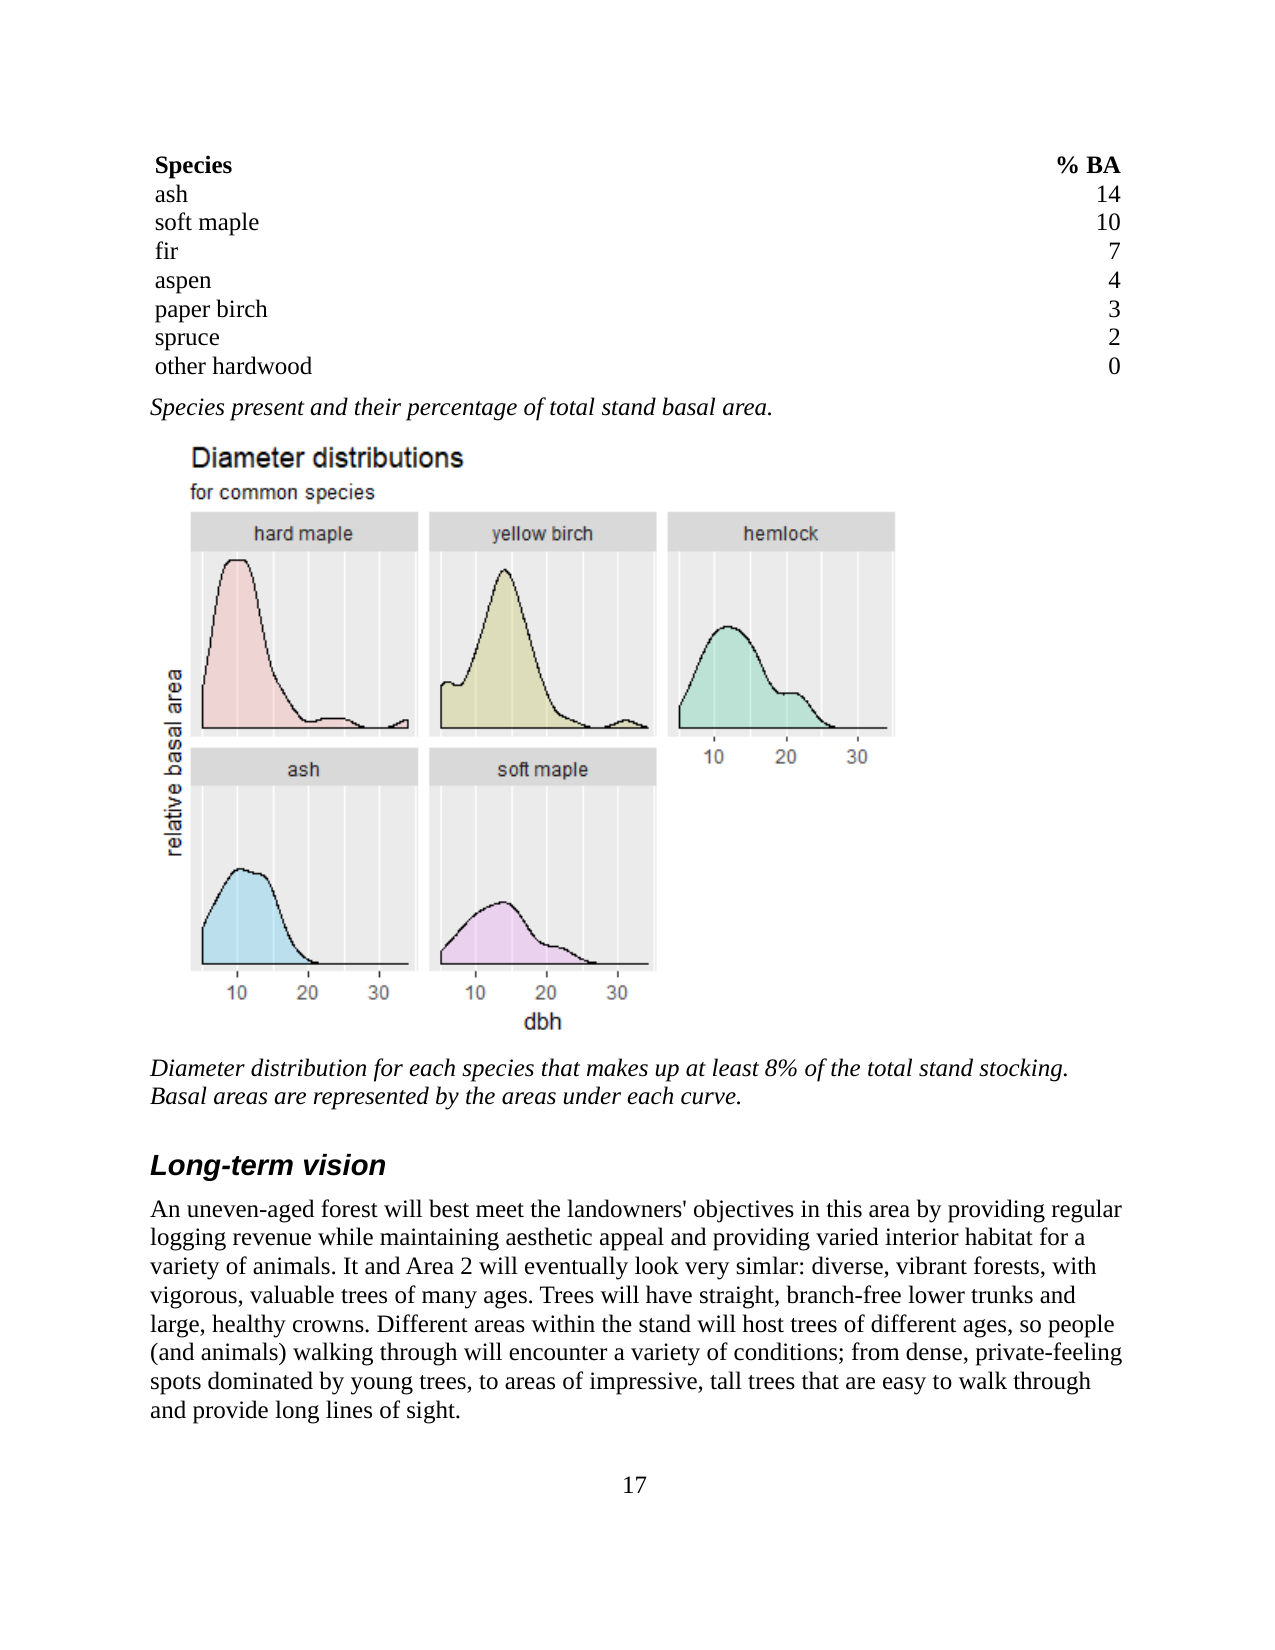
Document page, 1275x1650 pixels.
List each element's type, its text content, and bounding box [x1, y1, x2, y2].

table_cell 4 [638, 265, 1125, 294]
table_cell 2 [638, 323, 1125, 351]
table_cell fir [150, 236, 637, 265]
picture [150, 433, 908, 1040]
text An uneven-aged forest will best meet the landowners' objectives in this area by providing regular logging revenue while maintaining aesthetic appeal and providing varied interior habitat for a variety of animals. It and Area 2 will eventually look very simlar: diverse, vibrant forests, with vigorous, valuable trees of many ages. Trees will have straight, branch-free lower trunks and large, healthy crowns. Different areas within the stand will host trees of different ages, so people (and animals) walking through will encounter a variety of conditions; from dense, private-feeling spots dominated by young trees, to areas of impressive, tall trees that are easy to walk through and provide long lines of sight. [150, 1194, 1125, 1424]
text Species present and their percentage of total stand basal area. [150, 392, 1125, 421]
table_cell soft maple [150, 208, 637, 236]
table_header % BA [638, 150, 1125, 179]
table_cell 3 [638, 294, 1125, 322]
table_cell spruce [150, 323, 637, 351]
table_cell aspen [150, 265, 637, 294]
table_cell 14 [638, 179, 1125, 207]
table_cell other hardwood [150, 351, 637, 380]
table_cell 0 [638, 351, 1125, 380]
text Diameter distribution for each species that makes up at least 8% of the total stand stocking. Basal areas are represented by the areas under each curve. [150, 1053, 1125, 1110]
table_cell ash [150, 179, 637, 207]
subtitle Long-term vision [150, 1148, 1125, 1181]
table_header Species [150, 150, 637, 179]
table_cell 7 [638, 236, 1125, 265]
table_cell 10 [638, 208, 1125, 236]
table_cell paper birch [150, 294, 637, 322]
